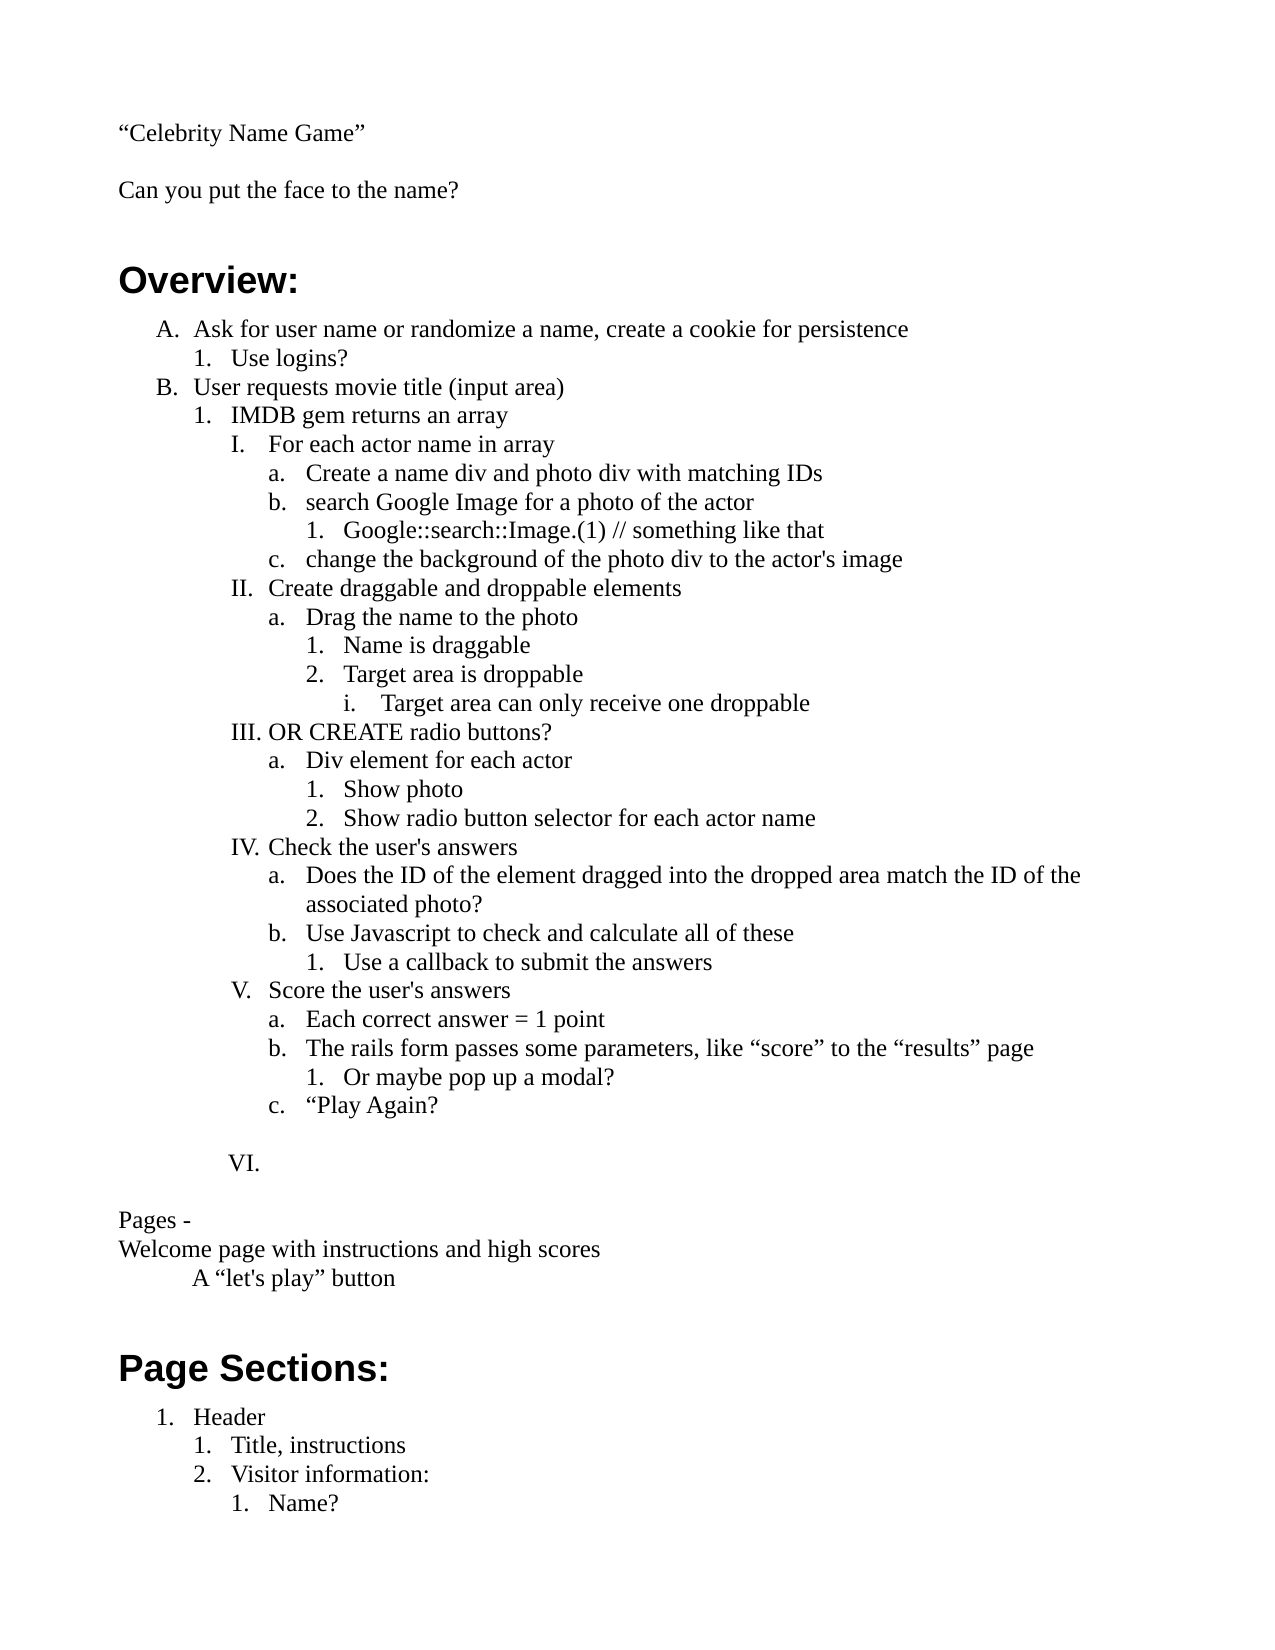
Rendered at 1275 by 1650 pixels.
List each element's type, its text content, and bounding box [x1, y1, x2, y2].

text Can you put the face to the name? [118, 176, 1157, 204]
list Target area can only receive one droppable [343, 688, 1157, 717]
list OR CREATE radio buttons? [231, 717, 1157, 746]
list Use logins? [193, 343, 1157, 372]
text “Celebrity Name Game” [118, 118, 1157, 147]
list Google::search::Image.(1) // something like that [306, 516, 1157, 544]
list Or maybe pop up a modal? [306, 1062, 1157, 1091]
list “Play Again? [268, 1091, 1157, 1119]
subtitle Overview: [118, 258, 1157, 302]
text A “let's play” button [118, 1263, 1157, 1292]
list Use a callback to submit the answers [306, 947, 1157, 976]
list Name is draggable [306, 631, 1157, 659]
list The rails form passes some parameters, like “score” to the “results” page [268, 1033, 1157, 1062]
list Ask for user name or randomize a name, create a cookie for persistence [156, 314, 1157, 343]
list Does the ID of the element dragged into the dropped area match the ID of the associated photo? [268, 861, 1157, 918]
list Target area is droppable [306, 659, 1157, 688]
list Title, instructions [193, 1430, 1157, 1459]
list Create draggable and droppable elements [231, 573, 1157, 602]
list Create a name div and photo div with matching IDs [268, 458, 1157, 487]
list Each correct answer = 1 point [268, 1004, 1157, 1033]
list Drag the name to the photo [268, 602, 1157, 631]
list IMDB gem returns an array [193, 401, 1157, 429]
list Score the user's answers [231, 976, 1157, 1004]
text Pages - [118, 1206, 1157, 1234]
list Name? [231, 1488, 1157, 1517]
list Check the user's answers [231, 832, 1157, 861]
list Visitor information: [193, 1459, 1157, 1488]
subtitle Page Sections: [118, 1346, 1157, 1389]
list search Google Image for a photo of the actor [268, 487, 1157, 516]
list Show radio button selector for each actor name [306, 803, 1157, 832]
list For each actor name in array [231, 429, 1157, 458]
list Use Javascript to check and calculate all of these [268, 918, 1157, 947]
list Show photo [306, 774, 1157, 803]
list change the background of the photo div to the actor's image [268, 544, 1157, 573]
text Welcome page with instructions and high scores [118, 1234, 1157, 1263]
list Header [156, 1402, 1157, 1430]
list Div element for each actor [268, 746, 1157, 774]
list User requests movie title (input area) [156, 372, 1157, 401]
